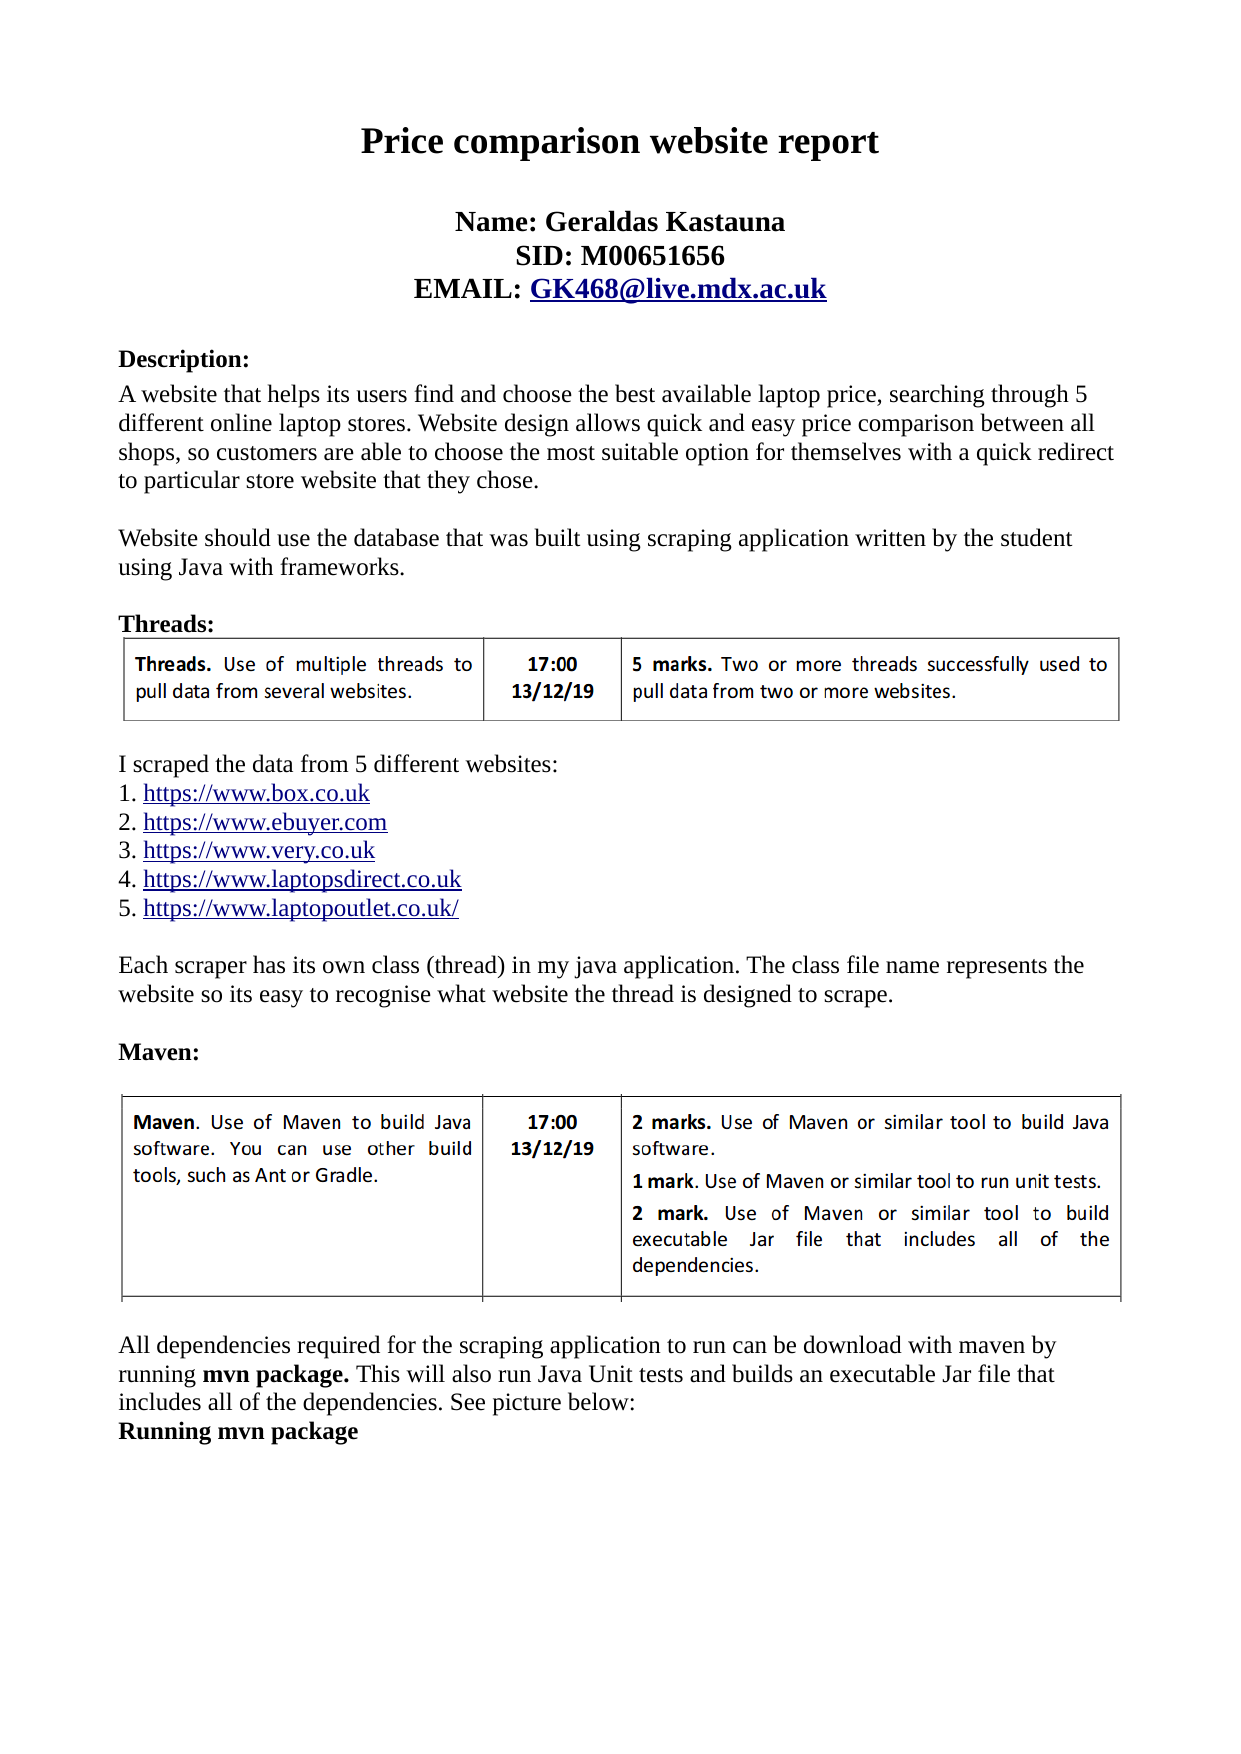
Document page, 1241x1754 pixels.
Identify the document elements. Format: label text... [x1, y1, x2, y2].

text 3. https://www.very.co.uk [118, 836, 1122, 864]
text 5. https://www.laptopoutlet.co.uk/ [118, 893, 1122, 922]
text EMAIL: GK468@live.mdx.ac.uk [118, 271, 1122, 305]
text All dependencies required for the scraping application to run can be download with maven by running mvn package. This will also run Java Unit tests and builds an executable Jar file that includes all of the dependencies. See picture below: [118, 1330, 1122, 1416]
text 1. https://www.box.co.uk [118, 778, 1122, 807]
text A website that helps its users find and choose the best available laptop price, searching through 5 different online laptop stores. Website design allows quick and easy price comparison between all shops, so customers are able to choose the most suitable option for themselves with a quick redirect to particular store website that they chose. [118, 379, 1122, 494]
picture [118, 637, 1123, 721]
text Price comparison website report [118, 118, 1122, 161]
text 2. https://www.ebuyer.com [118, 807, 1122, 836]
text Threads: [118, 609, 1122, 637]
text Running mvn package [118, 1416, 1122, 1445]
picture [118, 1094, 1123, 1302]
text Description: [118, 344, 1122, 373]
text I scraped the data from 5 different websites: [118, 749, 1122, 778]
text Name: Geraldas Kastauna [118, 204, 1122, 238]
text SID: M00651656 [118, 238, 1122, 271]
text Maven: [118, 1037, 1122, 1066]
text 4. https://www.laptopsdirect.co.uk [118, 864, 1122, 893]
text Each scraper has its own class (thread) in my java application. The class file name represents the website so its easy to recognise what website the thread is designed to scrape. [118, 951, 1122, 1008]
text Website should use the database that was built using scraping application written by the student using Java with frameworks. [118, 523, 1122, 580]
